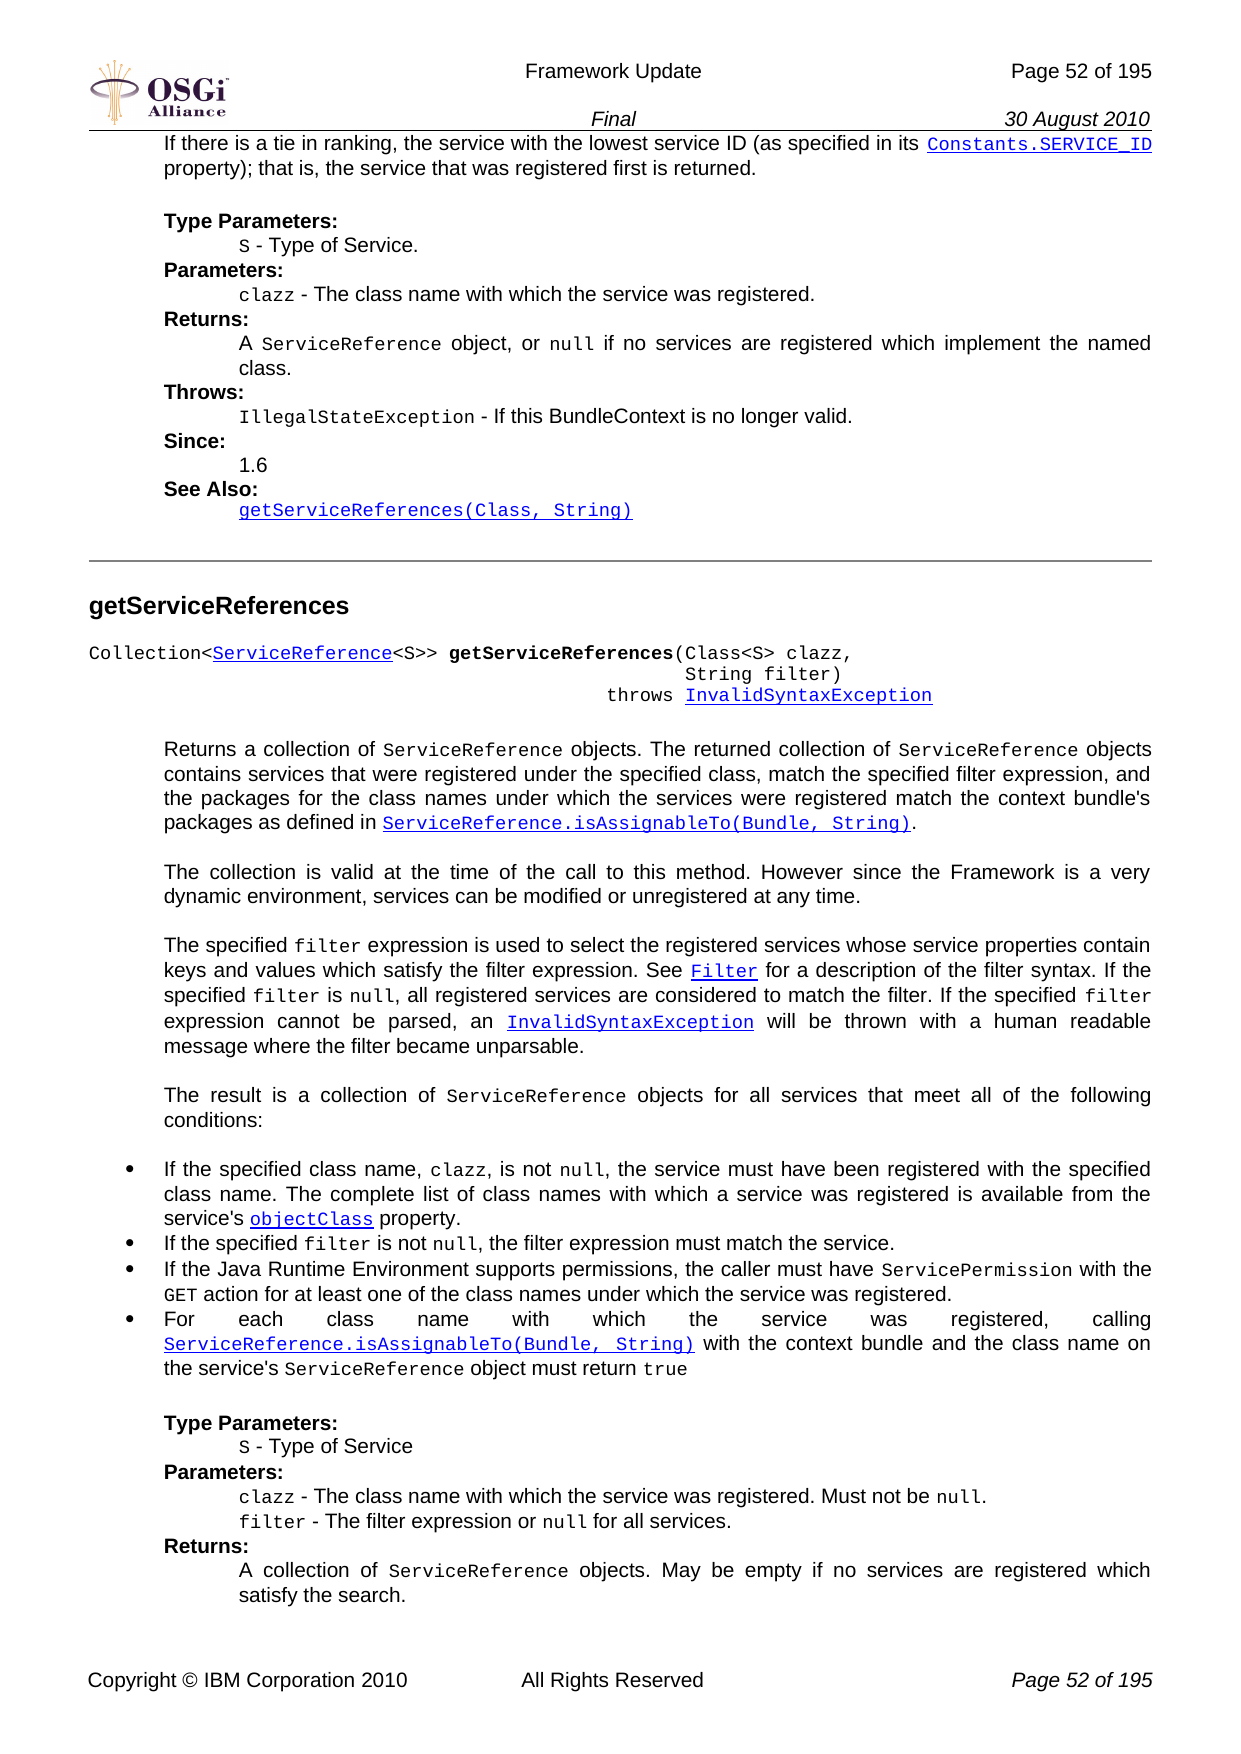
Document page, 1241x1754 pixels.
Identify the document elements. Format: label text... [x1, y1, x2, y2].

text Since: [163, 429, 1152, 453]
text Throws: [163, 380, 1152, 404]
text filter - The filter expression or null for all services. [238, 1509, 1152, 1534]
text If there is a tie in ranking, the service with the lowest service ID (as specified in its Constants.SERVICE_ID property); that is, the service that was registered first is returned. [163, 131, 1152, 179]
text S - Type of Service [238, 1434, 1152, 1459]
text clazz - The class name with which the service was registered. Must not be null. [238, 1483, 1152, 1509]
text IllegalStateException - If this BundleContext is no longer valid. [238, 404, 1152, 429]
text clazz - The class name with which the service was registered. [238, 282, 1152, 307]
text The collection is valid at the time of the call to this method. However since the Framework is a very dynamic environment, services can be modified or unregistered at any time. [163, 860, 1152, 908]
list If the Java Runtime Environment supports permissions, the caller must have ServicePermission with the GET action for at least one of the class names under which the service was registered. [126, 1256, 1152, 1307]
text The result is a collection of ServiceReference objects for all services that meet all of the following conditions: [163, 1083, 1152, 1132]
list If the specified filter is not null, the filter expression must match the service. [126, 1231, 1152, 1256]
text Parameters: [163, 1459, 1152, 1483]
list If the specified class name, clazz, is not null, the service must have been registered with the specified class name. The complete list of class names with which a service was registered is available from the service's objectClass property. [126, 1157, 1152, 1231]
text Returns: [163, 1534, 1152, 1558]
text S - Type of Service. [238, 233, 1152, 258]
text Collection<ServiceReference<S>> getServiceReferences(Class<S> clazz, String filter) throws InvalidSyntaxException [88, 644, 1152, 707]
text See Also: [163, 477, 1152, 501]
text The specified filter expression is used to select the registered services whose service properties contain keys and values which satisfy the filter expression. See Filter for a description of the filter syntax. If the specified filter is null, all registered services are considered to match the filter. If the specified filter expression cannot be parsed, an InvalidSyntaxException will be thrown with a human readable message where the filter became unparsable. [163, 933, 1152, 1058]
text getServiceReferences(Class, String) [238, 501, 1152, 522]
picture [90, 60, 230, 125]
subtitle getServiceReferences [88, 591, 1152, 619]
text Parameters: [163, 258, 1152, 282]
text A collection of ServiceReference objects. May be empty if no services are registered which satisfy the search. [238, 1558, 1152, 1607]
text Type Parameters: [163, 209, 1152, 233]
text Returns a collection of ServiceReference objects. The returned collection of ServiceReference objects contains services that were registered under the specified class, match the specified filter expression, and the packages for the class names under which the services were registered match the context bundle's packages as defined in ServiceReference.isAssignableTo(Bundle, String). [163, 737, 1152, 835]
text Type Parameters: [163, 1410, 1152, 1434]
text 1.6 [238, 453, 1152, 477]
text Returns: [163, 307, 1152, 331]
text A ServiceReference object, or null if no services are registered which implement the named class. [238, 331, 1152, 380]
list For each class name with which the service was registered, calling ServiceReference.isAssignableTo(Bundle, String) with the context bundle and the class name on the service's ServiceReference object must return true [126, 1307, 1152, 1381]
